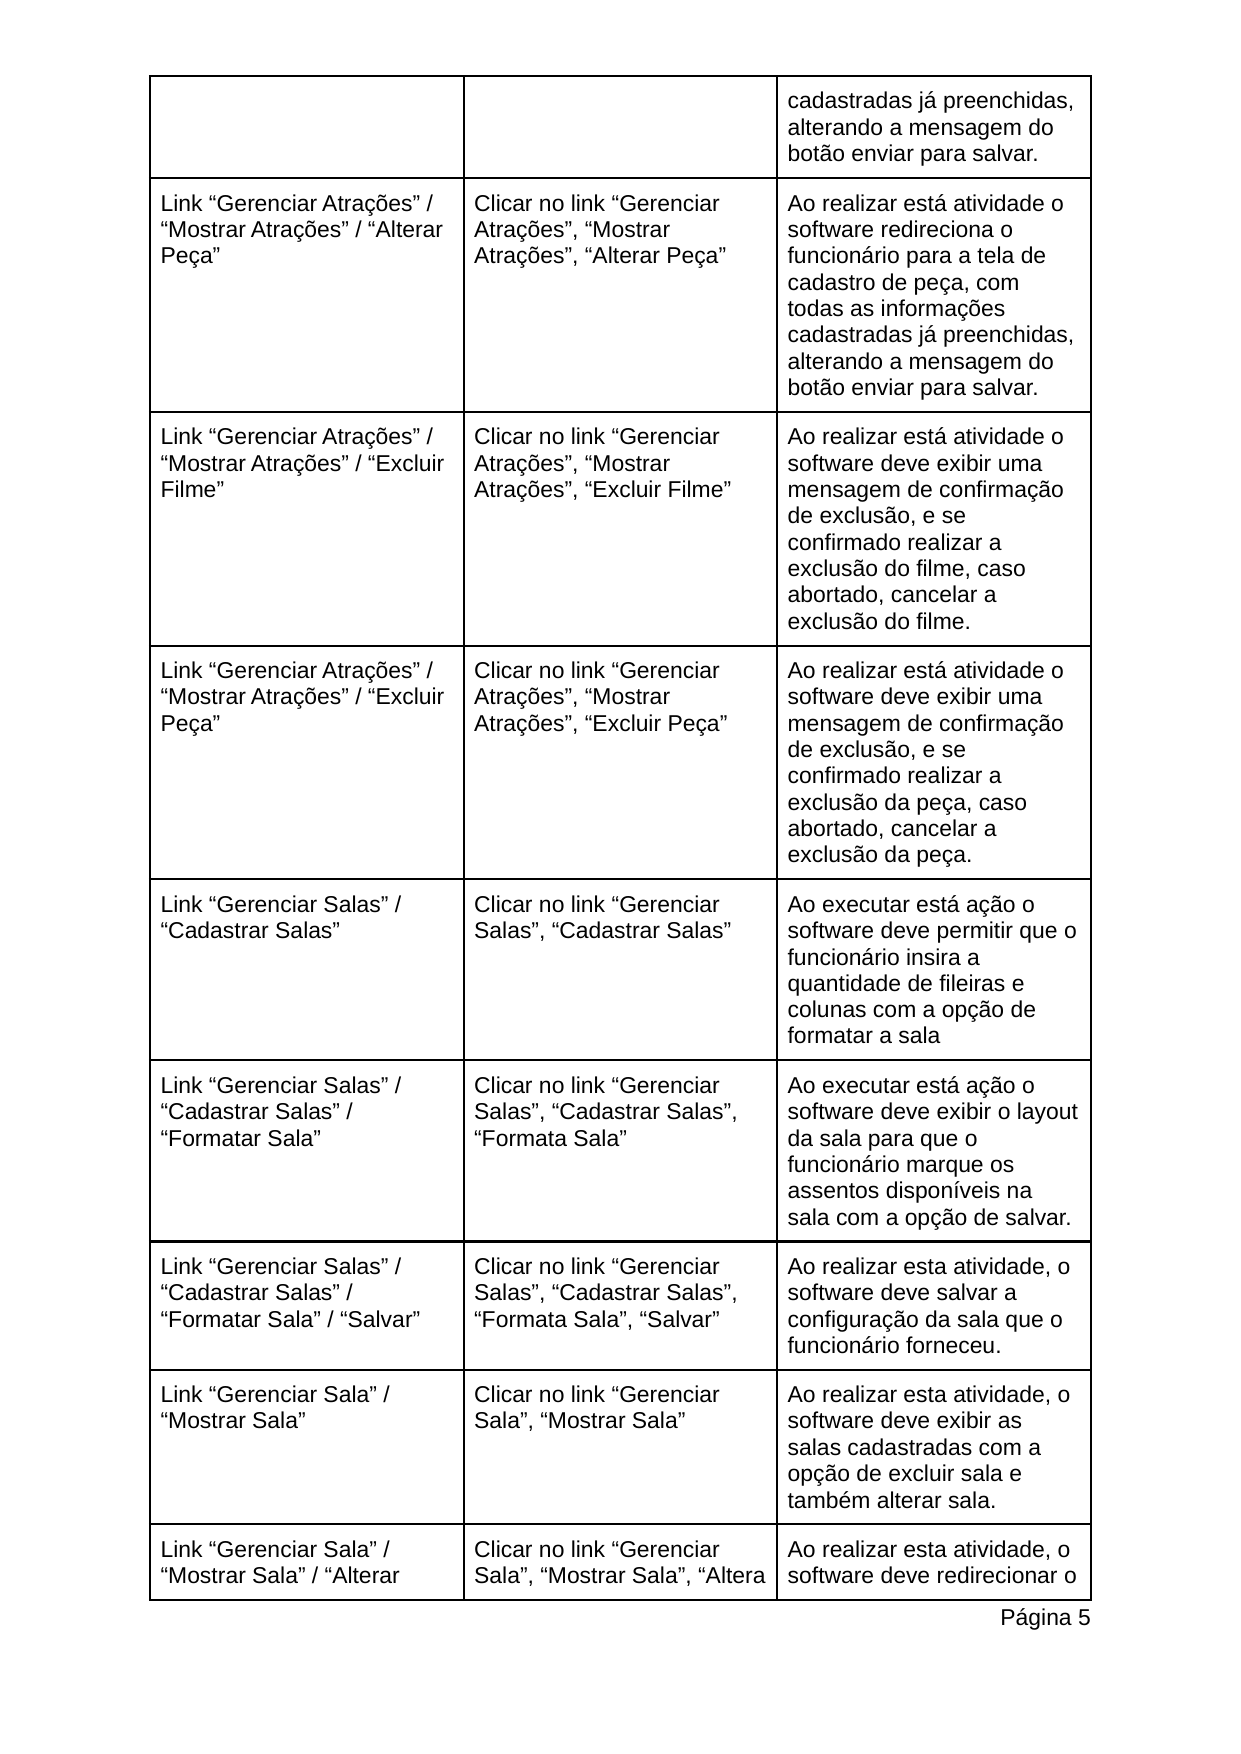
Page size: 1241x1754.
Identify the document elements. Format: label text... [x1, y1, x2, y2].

table_cell Ao executar está ação o software deve exibir o layout da sala para que o funcionário marque os assentos disponíveis na sala com a opção de salvar. [778, 1061, 1090, 1240]
table_cell Ao realizar esta atividade, o software deve exibir as salas cadastradas com a opção de excluir sala e também alterar sala. [778, 1371, 1090, 1523]
table_cell Link “Gerenciar Atrações” / “Mostrar Atrações” / “Excluir Filme” [151, 413, 463, 644]
table_cell Ao realizar está atividade o software redireciona o funcionário para a tela de cadastro de peça, com todas as informações cadastradas já preenchidas, alterando a mensagem do botão enviar para salvar. [778, 179, 1090, 411]
table_cell Clicar no link “Gerenciar Salas”, “Cadastrar Salas”, “Formata Sala” [465, 1061, 776, 1240]
table_cell Ao realizar está atividade o software deve exibir uma mensagem de confirmação de exclusão, e se confirmado realizar a exclusão da peça, caso abortado, cancelar a exclusão da peça. [778, 647, 1090, 878]
table_cell Clicar no link “Gerenciar Sala”, “Mostrar Sala” [465, 1371, 776, 1523]
table_cell Link “Gerenciar Sala” / “Mostrar Sala” / “Alterar [151, 1525, 463, 1599]
table_cell Clicar no link “Gerenciar Atrações”, “Mostrar Atrações”, “Excluir Peça” [465, 647, 776, 878]
table_cell Clicar no link “Gerenciar Sala”, “Mostrar Sala”, “Altera [465, 1525, 776, 1599]
table_cell Link “Gerenciar Salas” / “Cadastrar Salas” / “Formatar Sala” / “Salvar” [151, 1243, 463, 1369]
table_cell Ao realizar esta atividade, o software deve redirecionar o [778, 1525, 1090, 1599]
table_cell Ao realizar está atividade o software deve exibir uma mensagem de confirmação de exclusão, e se confirmado realizar a exclusão do filme, caso abortado, cancelar a exclusão do filme. [778, 413, 1090, 644]
table_cell [465, 77, 776, 177]
table_cell Ao executar está ação o software deve permitir que o funcionário insira a quantidade de fileiras e colunas com a opção de formatar a sala [778, 880, 1090, 1059]
table_cell cadastradas já preenchidas, alterando a mensagem do botão enviar para salvar. [778, 77, 1090, 177]
table_cell Clicar no link “Gerenciar Salas”, “Cadastrar Salas” [465, 880, 776, 1059]
table_cell Ao realizar esta atividade, o software deve salvar a configuração da sala que o funcionário forneceu. [778, 1243, 1090, 1369]
table_cell Link “Gerenciar Salas” / “Cadastrar Salas” [151, 880, 463, 1059]
table_cell Link “Gerenciar Atrações” / “Mostrar Atrações” / “Excluir Peça” [151, 647, 463, 878]
table_cell Link “Gerenciar Salas” / “Cadastrar Salas” / “Formatar Sala” [151, 1061, 463, 1240]
table_cell Clicar no link “Gerenciar Atrações”, “Mostrar Atrações”, “Excluir Filme” [465, 413, 776, 644]
table_cell Clicar no link “Gerenciar Salas”, “Cadastrar Salas”, “Formata Sala”, “Salvar” [465, 1243, 776, 1369]
table_cell Clicar no link “Gerenciar Atrações”, “Mostrar Atrações”, “Alterar Peça” [465, 179, 776, 411]
table_cell [151, 77, 463, 177]
table_cell Link “Gerenciar Atrações” / “Mostrar Atrações” / “Alterar Peça” [151, 179, 463, 411]
table_cell Link “Gerenciar Sala” / “Mostrar Sala” [151, 1371, 463, 1523]
